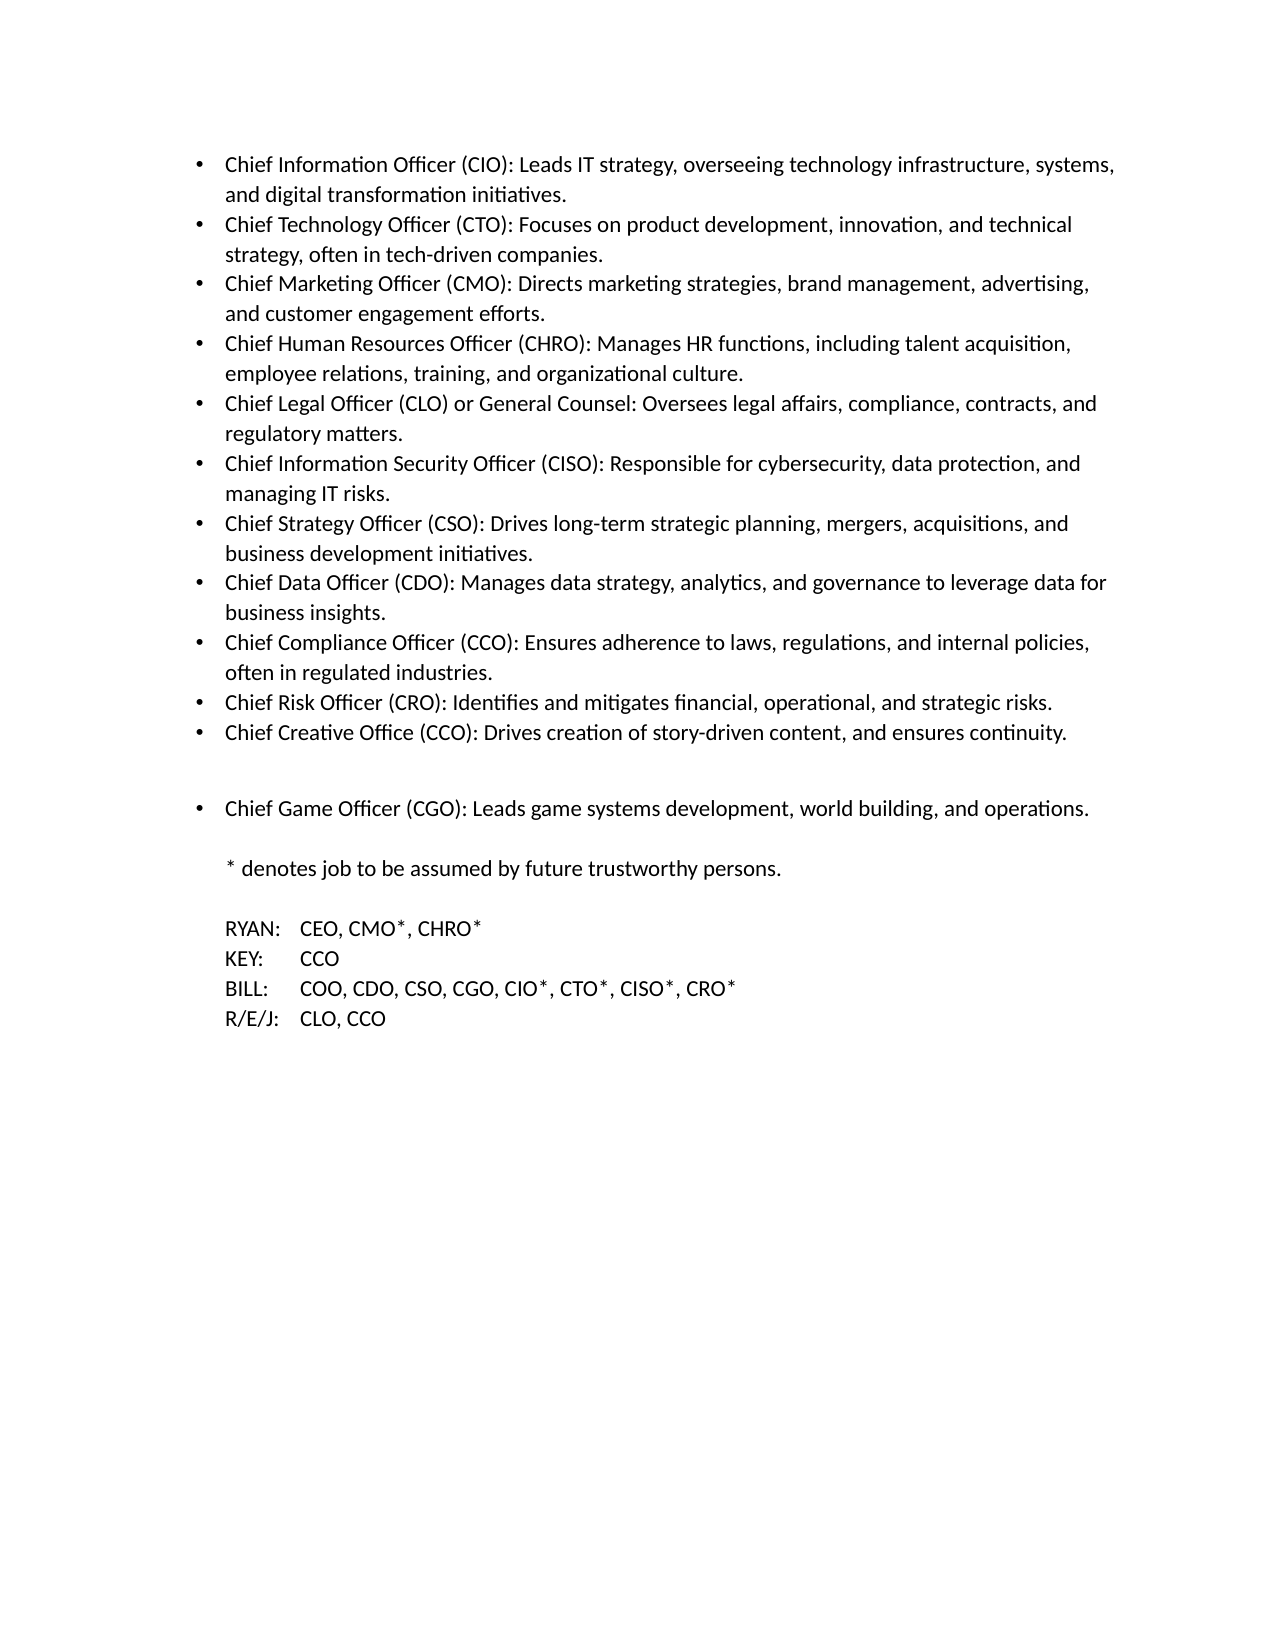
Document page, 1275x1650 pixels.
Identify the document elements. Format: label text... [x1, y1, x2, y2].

list Chief Legal Officer (CLO) or General Counsel: Oversees legal affairs, compliance, contracts, and regulatory matters. [196, 389, 1125, 447]
list Chief Technology Officer (CTO): Focuses on product development, innovation, and technical strategy, often in tech-driven companies. [196, 210, 1125, 268]
list Chief Game Officer (CGO): Leads game systems development, world building, and operations. * denotes job to be assumed by future trustworthy persons. RYAN: CEO, CMO*, CHRO* KEY: CCO BILL: COO, CDO, CSO, CGO, CIO*, CTO*, CISO*, CRO* R/E/J: CLO, CCO [196, 794, 1125, 1032]
list Chief Information Security Officer (CISO): Responsible for cybersecurity, data protection, and managing IT risks. [196, 449, 1125, 507]
list Chief Risk Officer (CRO): Identifies and mitigates financial, operational, and strategic risks. [196, 688, 1125, 716]
list Chief Human Resources Officer (CHRO): Manages HR functions, including talent acquisition, employee relations, training, and organizational culture. [196, 329, 1125, 387]
list Chief Strategy Officer (CSO): Drives long-term strategic planning, mergers, acquisitions, and business development initiatives. [196, 509, 1125, 567]
list Chief Marketing Officer (CMO): Directs marketing strategies, brand management, advertising, and customer engagement efforts. [196, 269, 1125, 327]
list Chief Information Officer (CIO): Leads IT strategy, overseeing technology infrastructure, systems, and digital transformation initiatives. [196, 150, 1125, 208]
list Chief Data Officer (CDO): Manages data strategy, analytics, and governance to leverage data for business insights. [196, 568, 1125, 626]
list Chief Compliance Officer (CCO): Ensures adherence to laws, regulations, and internal policies, often in regulated industries. [196, 628, 1125, 686]
list Chief Creative Office (CCO): Drives creation of story-driven content, and ensures continuity. [196, 718, 1125, 776]
